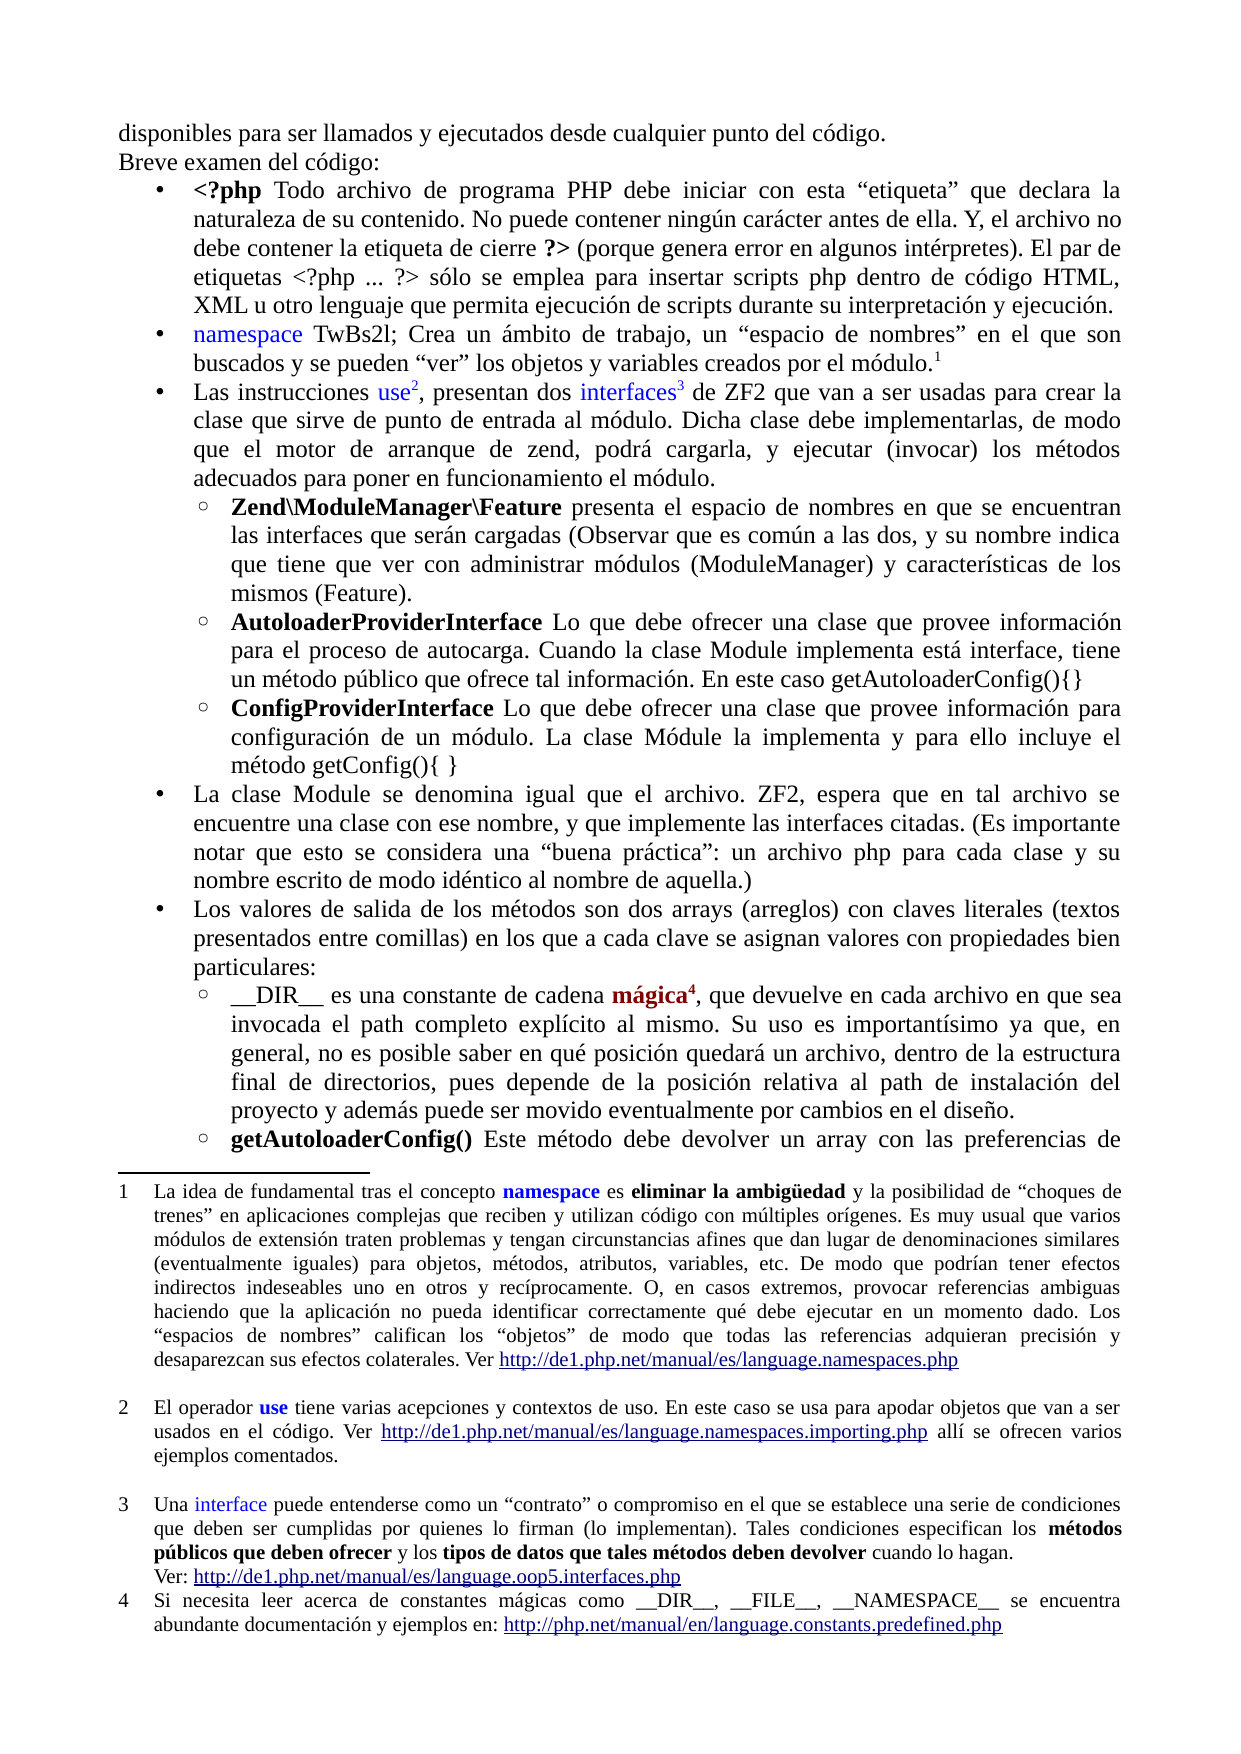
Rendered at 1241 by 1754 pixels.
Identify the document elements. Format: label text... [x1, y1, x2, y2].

list La idea de fundamental tras el concepto namespace es eliminar la ambigüedad y la posibilidad de “choques de trenes” en aplicaciones complejas que reciben y utilizan código con múltiples orígenes. Es muy usual que varios módulos de extensión traten problemas y tengan circunstancias afines que dan lugar de denominaciones similares (eventualmente iguales) para objetos, métodos, atributos, variables, etc. De modo que podrían tener efectos indirectos indeseables uno en otros y recíprocamente. O, en casos extremos, provocar referencias ambiguas haciendo que la aplicación no pueda identificar correctamente qué debe ejecutar en un momento dado. Los “espacios de nombres” califican los “objetos” de modo que todas las referencias adquieran precisión y desaparezcan sus efectos colaterales. Ver http://de1.php.net/manual/es/language.namespaces.php [118, 1179, 1122, 1371]
list Las instrucciones use, presentan dos interfaces de ZF2 que van a ser usadas para crear la clase que sirve de punto de entrada al módulo. Dicha clase debe implementarlas, de modo que el motor de arranque de zend, podrá cargarla, y ejecutar (invocar) los métodos adecuados para poner en funcionamiento el módulo. [156, 377, 1122, 492]
list La clase Module se denomina igual que el archivo. ZF2, espera que en tal archivo se encuentre una clase con ese nombre, y que implemente las interfaces citadas. (Es importante notar que esto se considera una “buena práctica”: un archivo php para cada clase y su nombre escrito de modo idéntico al nombre de aquella.) [156, 779, 1122, 894]
list El operador use tiene varias acepciones y contextos de uso. En este caso se usa para apodar objetos que van a ser usados en el código. Ver http://de1.php.net/manual/es/language.namespaces.importing.php allí se ofrecen varios ejemplos comentados. [118, 1395, 1122, 1467]
list AutoloaderProviderInterface Lo que debe ofrecer una clase que provee información para el proceso de autocarga. Cuando la clase Module implementa está interface, tiene un método público que ofrece tal información. En este caso getAutoloaderConfig(){} [193, 607, 1122, 693]
list Los valores de salida de los métodos son dos arrays (arreglos) con claves literales (textos presentados entre comillas) en los que a cada clave se asignan valores con propiedades bien particulares: [156, 894, 1122, 981]
list <?php Todo archivo de programa PHP debe iniciar con esta “etiqueta” que declara la naturaleza de su contenido. No puede contener ningún carácter antes de ella. Y, el archivo no debe contener la etiqueta de cierre ?> (porque genera error en algunos intérpretes). El par de etiquetas <?php ... ?> sólo se emplea para insertar scripts php dentro de código HTML, XML u otro lenguaje que permita ejecución de scripts durante su interpretación y ejecución. [156, 176, 1122, 319]
list __DIR__ es una constante de cadena mágica, que devuelve en cada archivo en que sea invocada el path completo explícito al mismo. Su uso es importantísimo ya que, en general, no es posible saber en qué posición quedará un archivo, dentro de la estructura final de directorios, pues depende de la posición relativa al path de instalación del proyecto y además puede ser movido eventualmente por cambios en el diseño. [193, 981, 1122, 1124]
list Una interface puede entenderse como un “contrato” o compromiso en el que se establece una serie de condiciones que deben ser cumplidas por quienes lo firman (lo implementan). Tales condiciones especifican los métodos públicos que deben ofrecer y los tipos de datos que tales métodos deben devolver cuando lo hagan. [118, 1491, 1122, 1564]
list ConfigProviderInterface Lo que debe ofrecer una clase que provee información para configuración de un módulo. La clase Módule la implementa y para ello incluye el método getConfig(){ } [193, 693, 1122, 779]
list namespace TwBs2l; Crea un ámbito de trabajo, un “espacio de nombres” en el que son buscados y se pueden “ver” los objetos y variables creados por el módulo. [156, 319, 1122, 377]
list Si necesita leer acerca de constantes mágicas como __DIR__, __FILE__, __NAMESPACE__ se encuentra abundante documentación y ejemplos en: http://php.net/manual/en/language.constants.predefined.php [118, 1588, 1122, 1636]
text Breve examen del código: [118, 147, 1122, 176]
list Zend\ModuleManager\Feature presenta el espacio de nombres en que se encuentran las interfaces que serán cargadas (Observar que es común a las dos, y su nombre indica que tiene que ver con administrar módulos (ModuleManager) y características de los mismos (Feature). [193, 492, 1122, 607]
text disponibles para ser llamados y ejecutados desde cualquier punto del código. [118, 118, 1122, 147]
list getAutoloaderConfig() Este método debe devolver un array con las preferencias de [193, 1124, 1122, 1153]
list Ver: http://de1.php.net/manual/es/language.oop5.interfaces.php [118, 1564, 1122, 1588]
